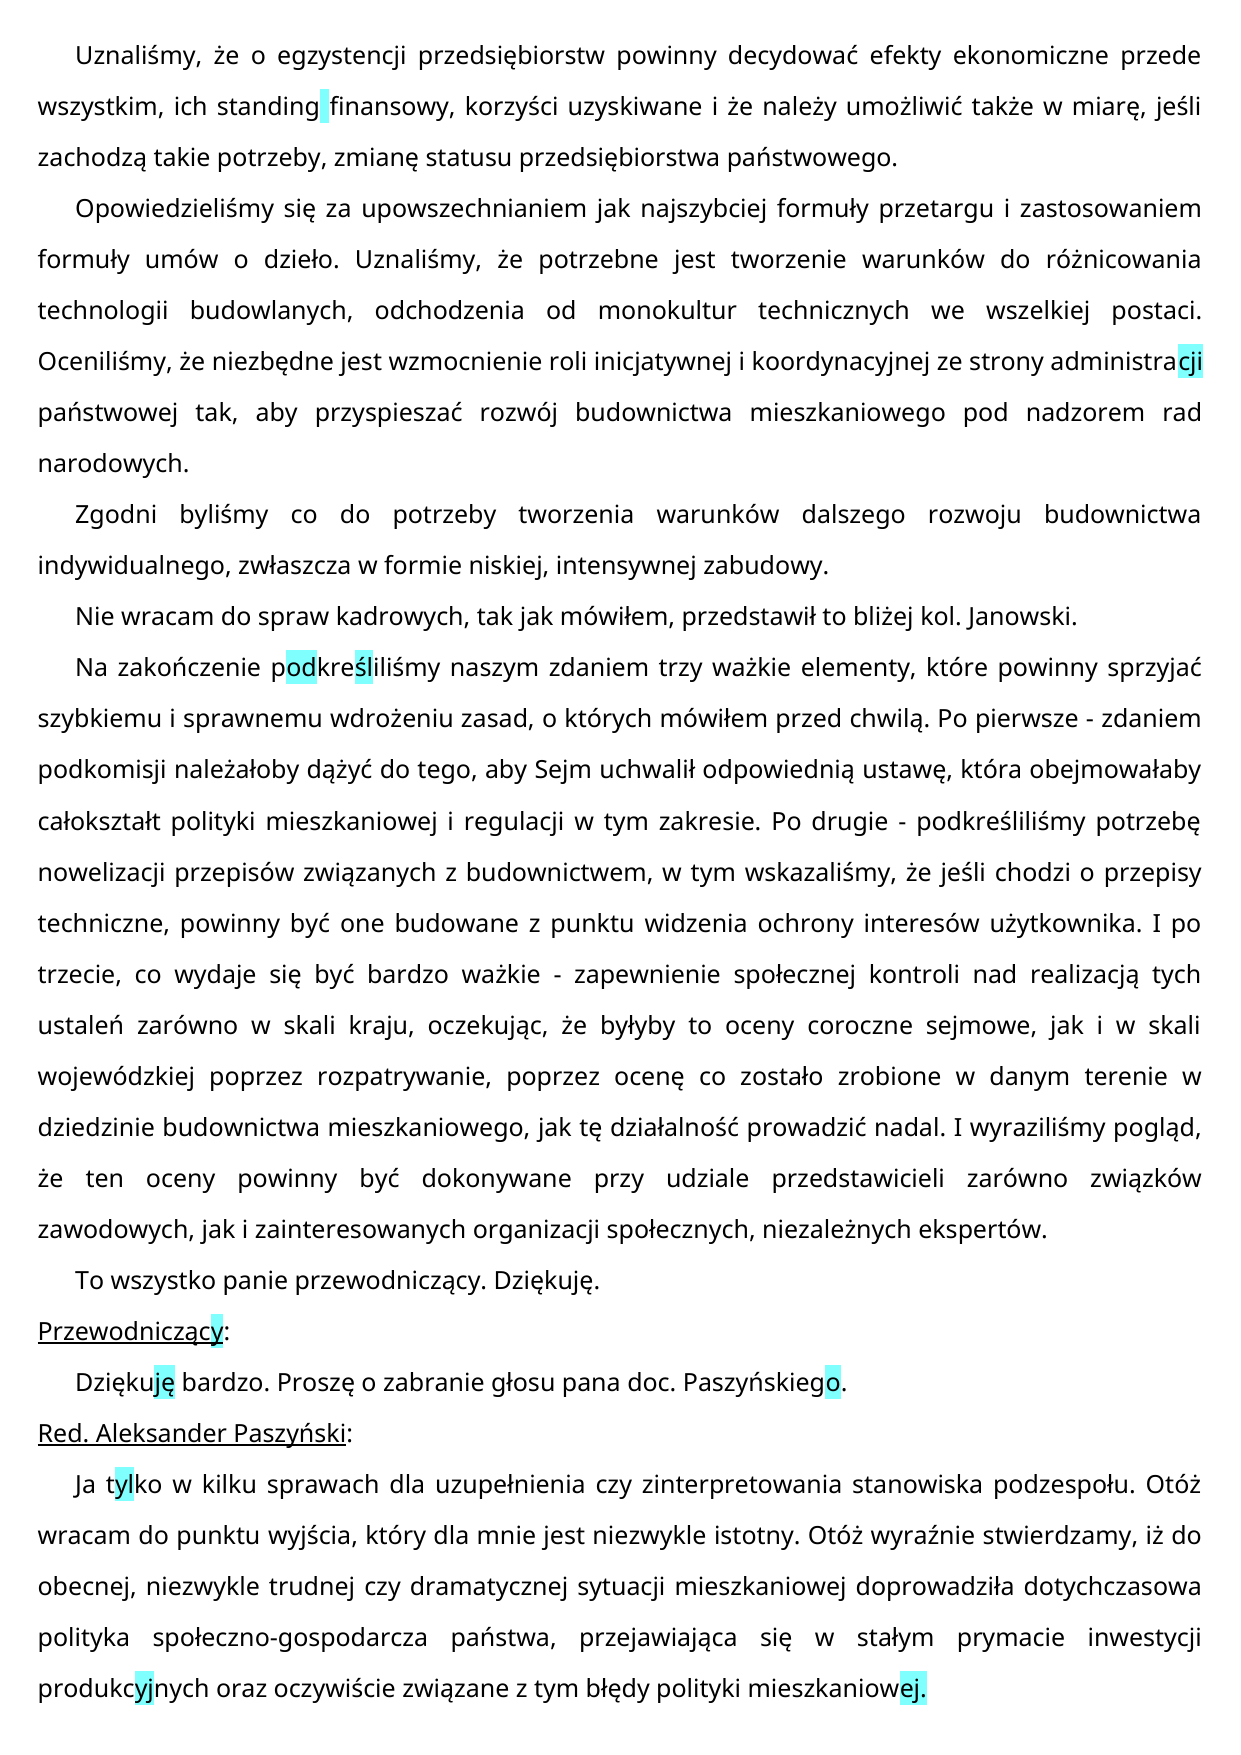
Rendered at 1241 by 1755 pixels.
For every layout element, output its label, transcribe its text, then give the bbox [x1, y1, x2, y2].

text Zgodni byliśmy co do potrzeby tworzenia warunków dalszego rozwoju budownictwa indywidualnego, zwłaszcza w formie niskiej, intensywnej zabudowy. [37, 497, 1203, 582]
text To wszystko panie przewodniczący. Dziękuję. [37, 1262, 1203, 1297]
text Ja tylko w kilku sprawach dla uzupełnienia czy zinterpretowania stanowiska podzespołu. Otóż wracam do punktu wyjścia, który dla mnie jest niezwykle istotny. Otóż wyraźnie stwierdzamy, iż do obecnej, niezwykle trudnej czy dramatycznej sytuacji mieszkaniowej doprowadziła dotychczasowa polityka społeczno-gospodarcza państwa, przejawiająca się w stałym prymacie inwestycji produkcyjnych oraz oczywiście związane z tym błędy polityki mieszkaniowej. [37, 1467, 1203, 1705]
text Opowiedzieliśmy się za upowszechnianiem jak najszybciej formuły przetargu i zastosowaniem formuły umów o dzieło. Uznaliśmy, że potrzebne jest tworzenie warunków do różnicowania technologii budowlanych, odchodzenia od monokultur technicznych we wszelkiej postaci. Oceniliśmy, że niezbędne jest wzmocnienie roli inicjatywnej i koordynacyjnej ze strony administracji państwowej tak, aby przyspieszać rozwój budownictwa mieszkaniowego pod nadzorem rad narodowych. [37, 191, 1203, 480]
text Nie wracam do spraw kadrowych, tak jak mówiłem, przedstawił to bliżej kol. Janowski. [37, 599, 1203, 633]
text Uznaliśmy, że o egzystencji przedsiębiorstw powinny decydować efekty ekonomiczne przede wszystkim, ich standing finansowy, korzyści uzyskiwane i że należy umożliwić także w miarę, jeśli zachodzą takie potrzeby, zmianę statusu przedsiębiorstwa państwowego. [37, 37, 1203, 174]
text Dziękuję bardzo. Proszę o zabranie głosu pana doc. Paszyńskiego. [37, 1364, 1203, 1399]
text Na zakończenie podkreśliliśmy naszym zdaniem trzy ważkie elementy, które powinny sprzyjać szybkiemu i sprawnemu wdrożeniu zasad, o których mówiłem przed chwilą. Po pierwsze - zdaniem podkomisji należałoby dążyć do tego, aby Sejm uchwalił odpowiednią ustawę, która obejmowałaby całokształt polityki mieszkaniowej i regulacji w tym zakresie. Po drugie - podkreśliliśmy potrzebę nowelizacji przepisów związanych z budownictwem, w tym wskazaliśmy, że jeśli chodzi o przepisy techniczne, powinny być one budowane z punktu widzenia ochrony interesów użytkownika. I po trzecie, co wydaje się być bardzo ważkie - zapewnienie społecznej kontroli nad realizacją tych ustaleń zarówno w skali kraju, oczekując, że byłyby to oceny coroczne sejmowe, jak i w skali wojewódzkiej poprzez rozpatrywanie, poprzez ocenę co zostało zrobione w danym terenie w dziedzinie budownictwa mieszkaniowego, jak tę działalność prowadzić nadal. I wyraziliśmy pogląd, że ten oceny powinny być dokonywane przy udziale przedstawicieli zarówno związków zawodowych, jak i zainteresowanych organizacji społecznych, niezależnych ekspertów. [37, 650, 1203, 1246]
text Przewodniczący: [37, 1313, 1203, 1348]
text Red. Aleksander Paszyński: [37, 1416, 1203, 1450]
